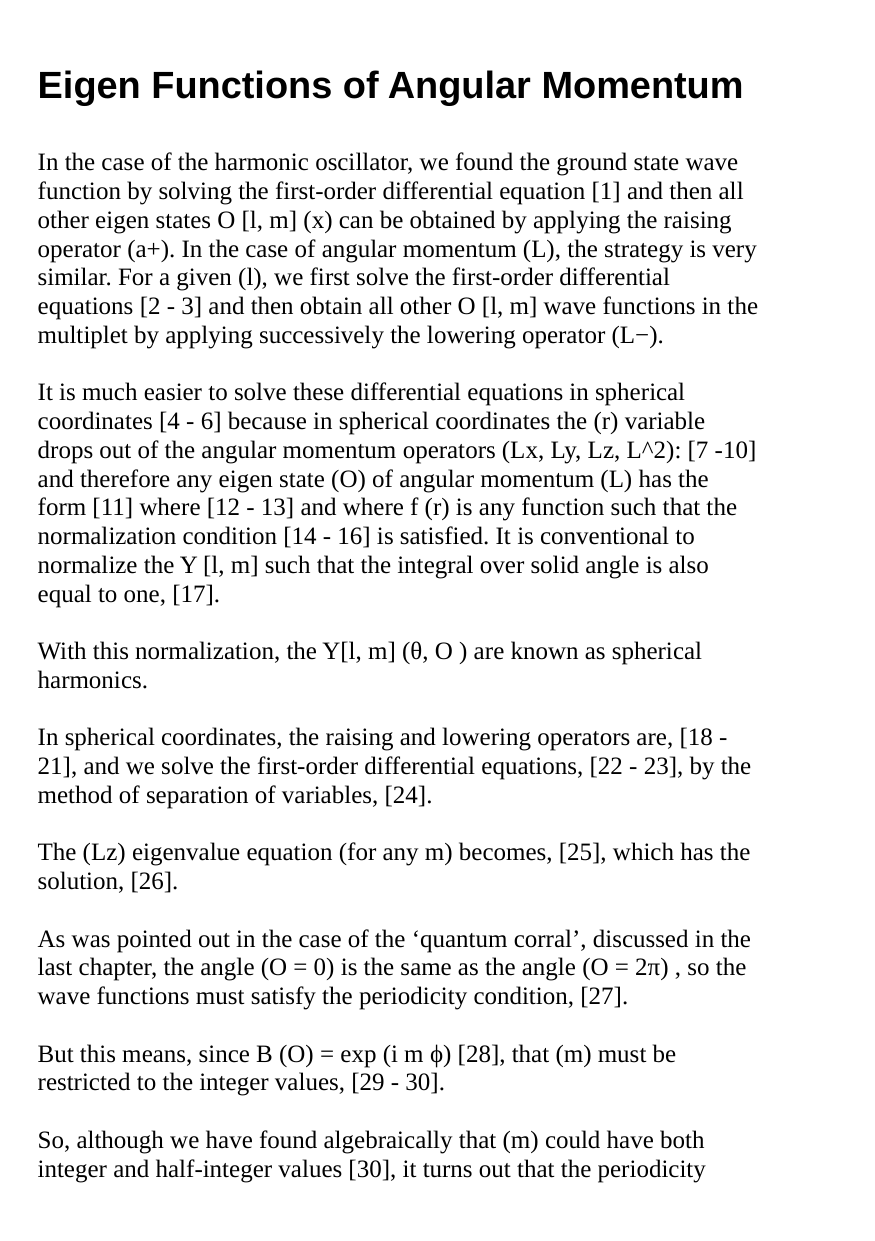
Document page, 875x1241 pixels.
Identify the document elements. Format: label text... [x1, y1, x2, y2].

text It is much easier to solve these differential equations in spherical coordinates [4 - 6] because in spherical coordinates the (r) variable drops out of the angular momentum operators (Lx, Ly, Lz, L^2): [7 -10] and therefore any eigen state (O) of angular momentum (L) has the form [11] where [12 - 13] and where f (r) is any function such that the normalization condition [14 - 16] is satisfied. It is conventional to normalize the Y [l, m] such that the integral over solid angle is also equal to one, [17]. [37, 377, 762, 607]
text As was pointed out in the case of the ‘quantum corral’, discussed in the last chapter, the angle (O = 0) is the same as the angle (O = 2π) , so the wave functions must satisfy the periodicity condition, [27]. [37, 924, 762, 1010]
text In the case of the harmonic oscillator, we found the ground state wave function by solving the first-order differential equation [1] and then all other eigen states O [l, m] (x) can be obtained by applying the raising operator (a+). In the case of angular momentum (L), the strategy is very similar. For a given (l), we first solve the first-order differential equations [2 - 3] and then obtain all other O [l, m] wave functions in the multiplet by applying successively the lowering operator (L−). [37, 147, 762, 349]
text The (Lz) eigenvalue equation (for any m) becomes, [25], which has the solution, [26]. [37, 837, 762, 895]
text So, although we have found algebraically that (m) could have both integer and half-integer values [30], it turns out that the periodicity [37, 1125, 762, 1182]
text With this normalization, the Y[l, m] (θ, O ) are known as spherical harmonics. [37, 636, 762, 694]
text But this means, since B (O) = exp (i m ϕ) [28], that (m) must be restricted to the integer values, [29 - 30]. [37, 1039, 762, 1096]
text In spherical coordinates, the raising and lowering operators are, [18 - 21], and we solve the first-order differential equations, [22 - 23], by the method of separation of variables, [24]. [37, 722, 762, 809]
subtitle Eigen Functions of Angular Momentum [37, 62, 762, 106]
